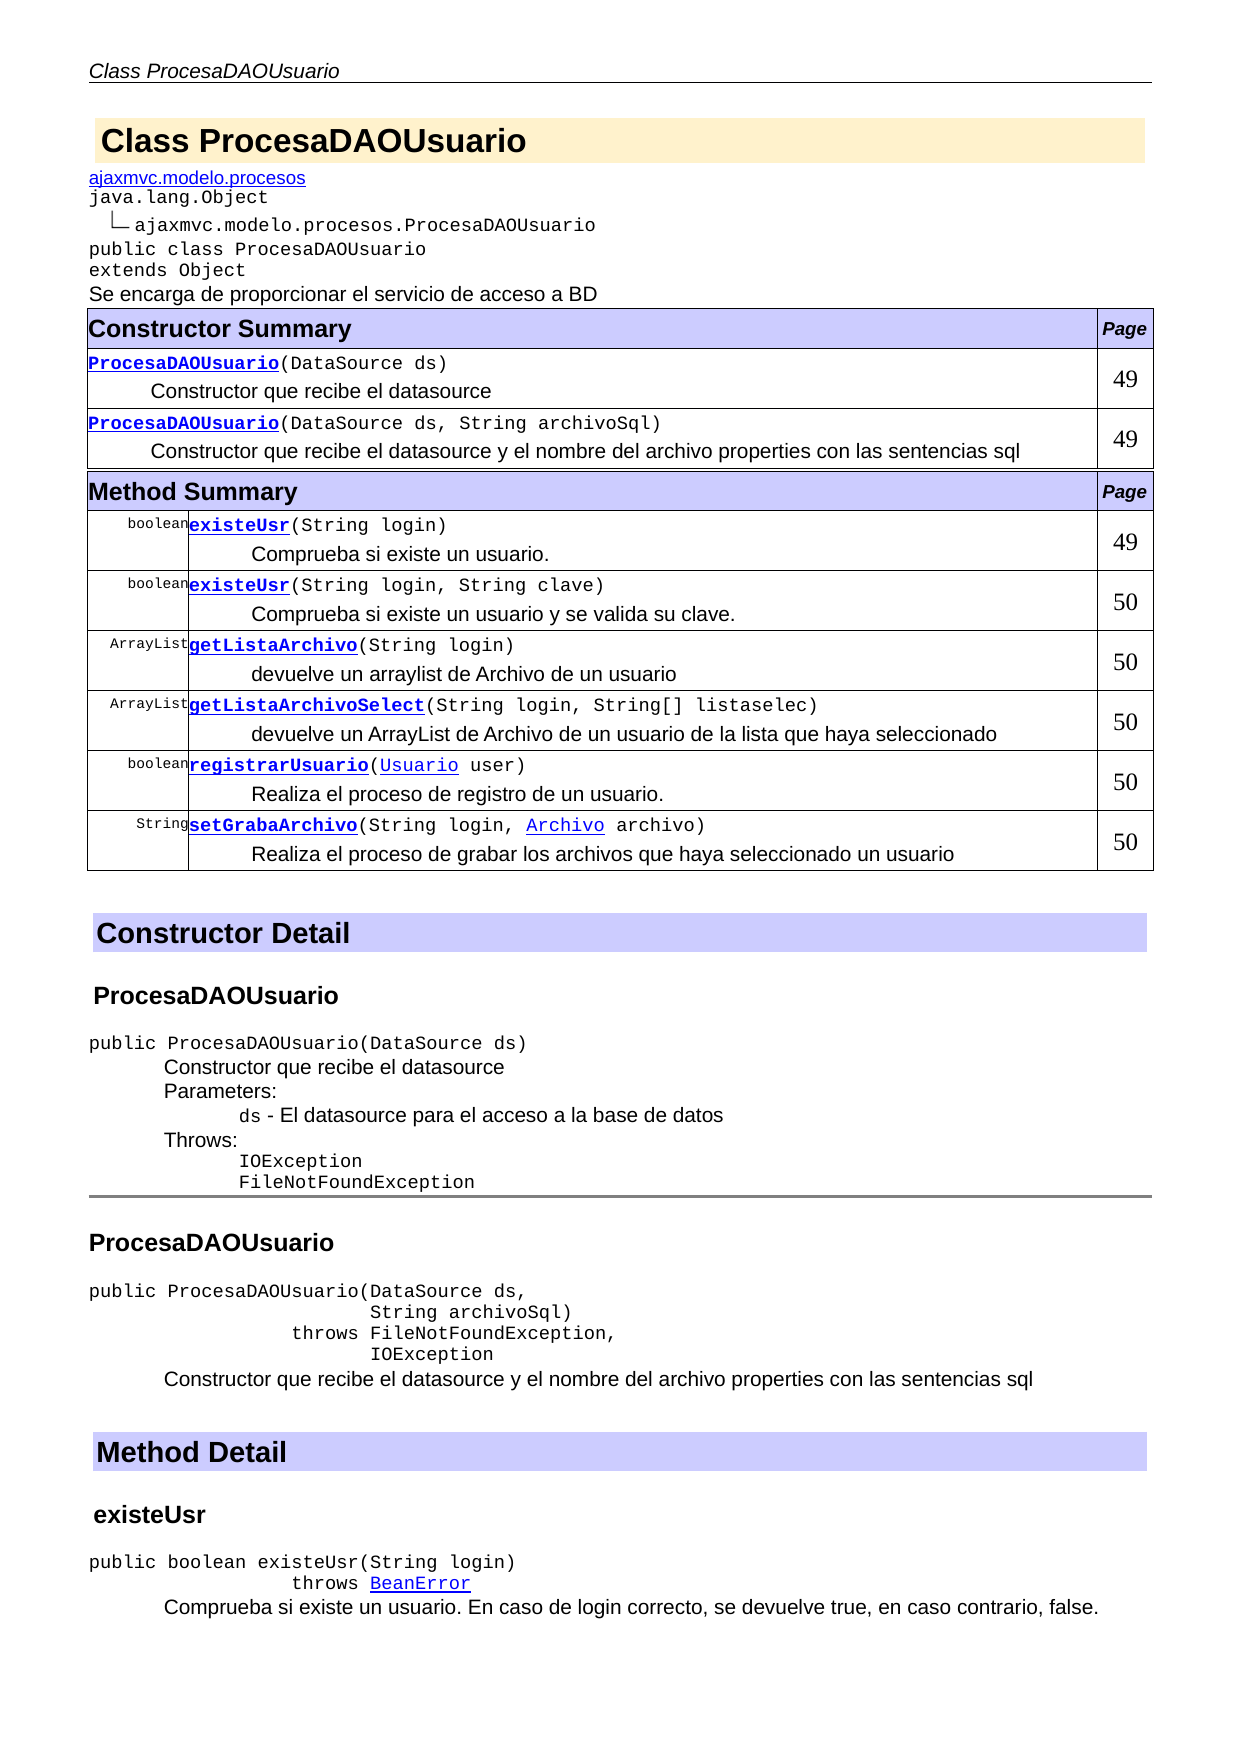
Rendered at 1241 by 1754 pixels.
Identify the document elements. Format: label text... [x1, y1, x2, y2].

table_header Page [1098, 472, 1153, 510]
table_cell ProcesaDAOUsuario(DataSource ds, String archivoSql) Constructor que recibe el datasource y el nombre del archivo properties con las sentencias sql [88, 409, 1097, 468]
subtitle Class ProcesaDAOUsuario [96, 120, 1144, 162]
table_cell boolean [88, 571, 188, 630]
text Constructor que recibe el datasource [163, 1055, 1152, 1079]
table_cell 49 [1098, 811, 1153, 870]
picture [111, 209, 135, 232]
table_cell String [88, 811, 188, 870]
text public ProcesaDAOUsuario(DataSource ds) [88, 1034, 1152, 1055]
table_header Method Summary [88, 472, 1097, 510]
table_cell ArrayList [88, 691, 188, 750]
text Se encarga de proporcionar el servicio de acceso a BD [88, 282, 1152, 306]
text IOException [238, 1152, 1152, 1173]
subtitle existeUsr [93, 1500, 1147, 1528]
table_cell 49 [1098, 751, 1153, 810]
subtitle Constructor Detail [94, 914, 1146, 951]
table_cell ProcesaDAOUsuario(DataSource ds) Constructor que recibe el datasource [88, 349, 1097, 408]
table_cell existeUsr(String login, String clave) Comprueba si existe un usuario y se valida su clave. [189, 571, 1097, 630]
text Comprueba si existe un usuario. En caso de login correcto, se devuelve true, en caso contrario, false. [163, 1595, 1152, 1619]
subtitle ProcesaDAOUsuario [88, 1225, 1152, 1257]
text Parameters: [163, 1079, 1152, 1103]
table_cell 48 [1098, 511, 1153, 570]
table_cell boolean [88, 511, 188, 570]
table_cell 48 [1098, 349, 1153, 408]
text java.lang.Object [88, 188, 1152, 209]
text ajaxmvc.modelo.procesos [88, 167, 1152, 188]
table_cell 49 [1098, 631, 1153, 690]
text public class ProcesaDAOUsuario [88, 239, 1152, 261]
text FileNotFoundException [238, 1173, 1152, 1194]
text Constructor que recibe el datasource y el nombre del archivo properties con las sentencias sql [163, 1366, 1152, 1390]
table_cell 49 [1098, 571, 1153, 630]
subtitle Method Detail [94, 1433, 1146, 1470]
text Throws: [163, 1128, 1152, 1152]
table_cell registrarUsuario(Usuario user) Realiza el proceso de registro de un usuario. [189, 751, 1097, 810]
table_cell boolean [88, 751, 188, 810]
text public ProcesaDAOUsuario(DataSource ds, String archivoSql) throws FileNotFoundException, IOException [88, 1281, 1152, 1366]
text public boolean existeUsr(String login) throws BeanError [88, 1553, 1152, 1595]
table_cell setGrabaArchivo(String login, Archivo archivo) Realiza el proceso de grabar los archivos que haya seleccionado un usuario [189, 811, 1097, 870]
table_header Constructor Summary [88, 309, 1097, 348]
text ajaxmvc.modelo.procesos.ProcesaDAOUsuario [88, 209, 1152, 237]
text extends Object [88, 261, 1152, 282]
table_cell getListaArchivo(String login) devuelve un arraylist de Archivo de un usuario [189, 631, 1097, 690]
text ds - El datasource para el acceso a la base de datos [238, 1103, 1152, 1128]
table_cell 48 [1098, 409, 1153, 468]
subtitle ProcesaDAOUsuario [93, 981, 1147, 1009]
table_cell existeUsr(String login) Comprueba si existe un usuario. [189, 511, 1097, 570]
table_cell 49 [1098, 691, 1153, 750]
table_header Page [1098, 309, 1153, 348]
table_cell ArrayList [88, 631, 188, 690]
table_cell getListaArchivoSelect(String login, String[] listaselec) devuelve un ArrayList de Archivo de un usuario de la lista que haya seleccionado [189, 691, 1097, 750]
